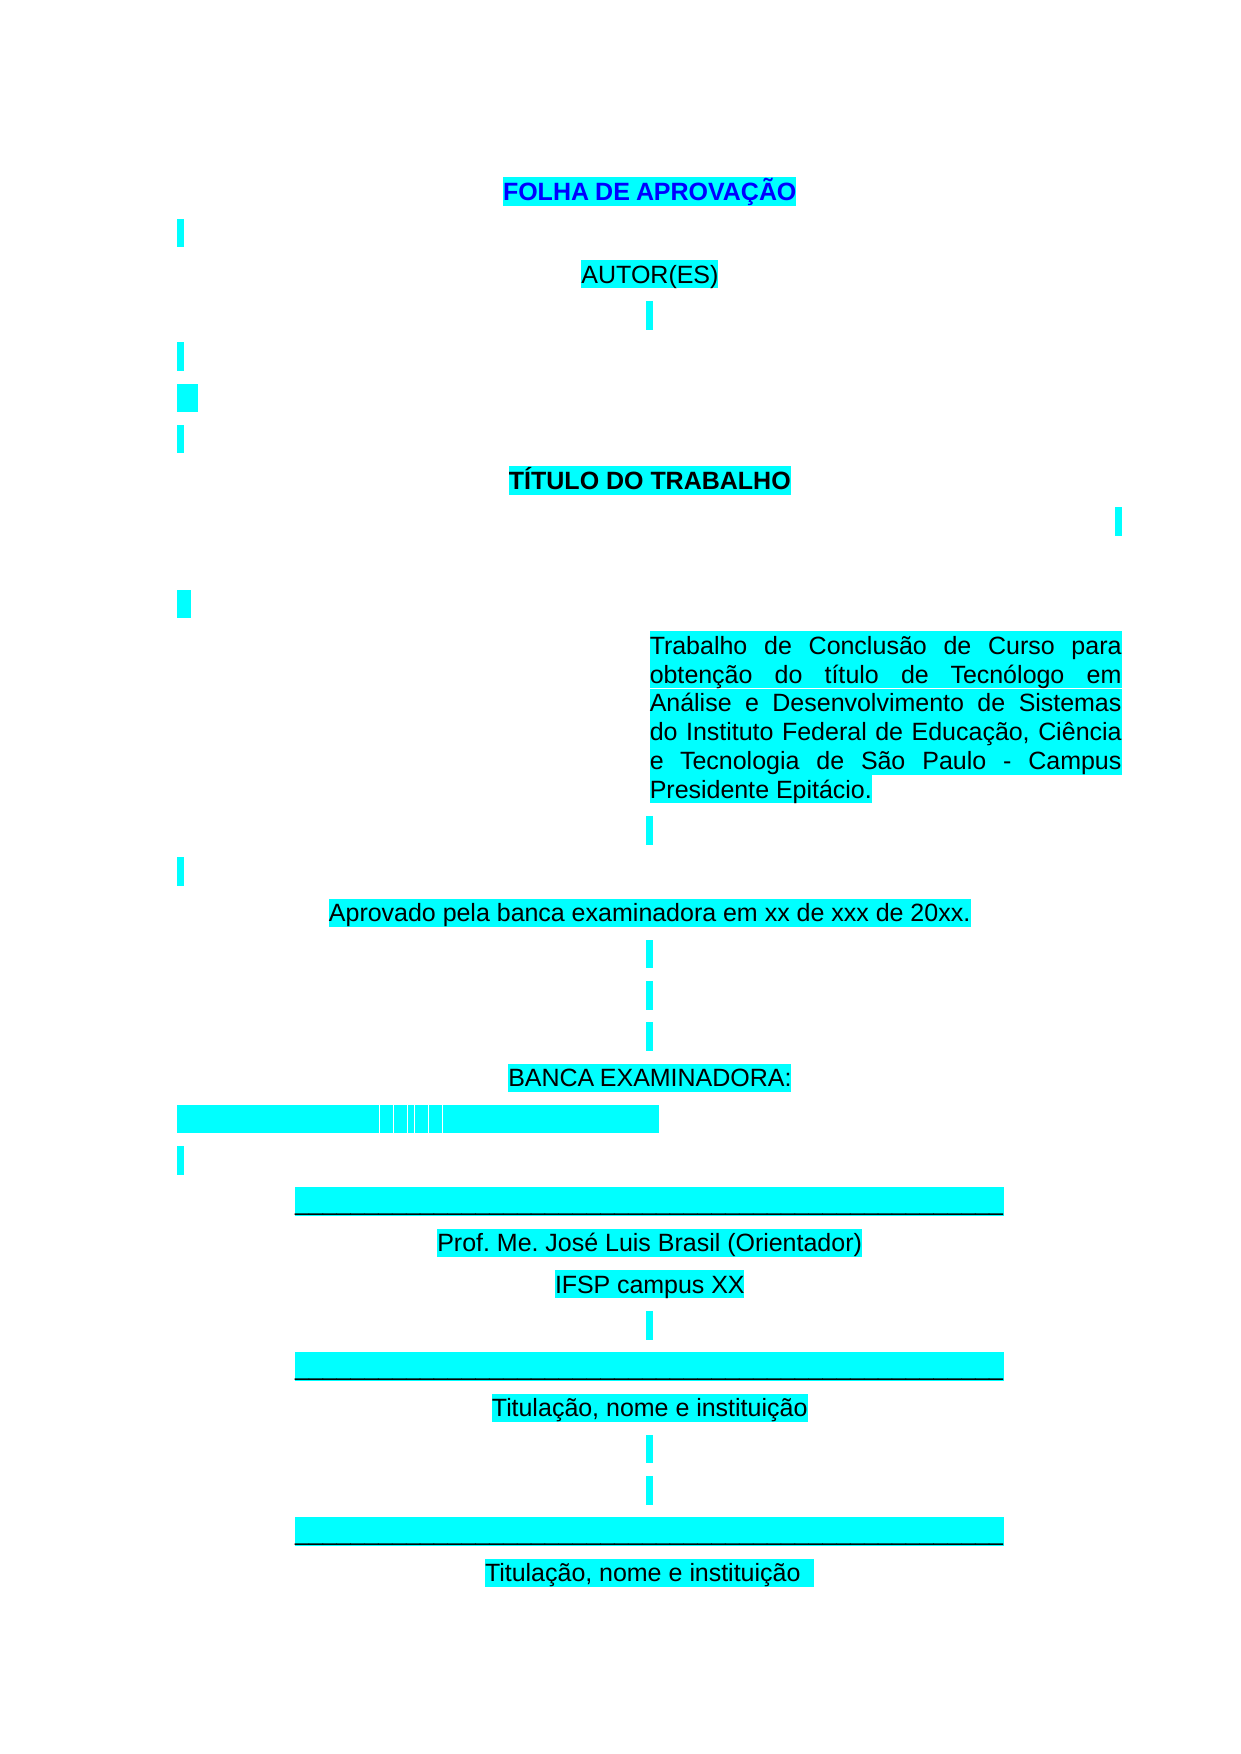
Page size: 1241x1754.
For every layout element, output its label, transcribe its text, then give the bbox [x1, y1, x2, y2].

text Aprovado pela banca examinadora em xx de xxx de 20xx. [177, 898, 1122, 927]
text Prof. Me. José Luis Brasil (Orientador) [177, 1228, 1122, 1257]
text ___________________________________________________ [177, 1187, 1122, 1216]
text AUTOR(ES) [177, 260, 1122, 288]
text Titulação, nome e instituição [177, 1558, 1122, 1587]
text BANCA EXAMINADORA: [177, 1063, 1122, 1092]
text Trabalho de Conclusão de Curso para obtenção do título de Tecnólogo em Análise e Desenvolvimento de Sistemas do Instituto Federal de Educação, Ciência e Tecnologia de São Paulo - Campus Presidente Epitácio. [649, 631, 1122, 803]
text ___________________________________________________ [177, 1352, 1122, 1381]
text TÍTULO DO TRABALHO [177, 466, 1122, 495]
text Titulação, nome e instituição [177, 1393, 1122, 1422]
text ___________________________________________________ [177, 1517, 1122, 1546]
text FOLHA DE APROVAÇÃO [177, 177, 1122, 206]
text IFSP campus XX [177, 1270, 1122, 1298]
